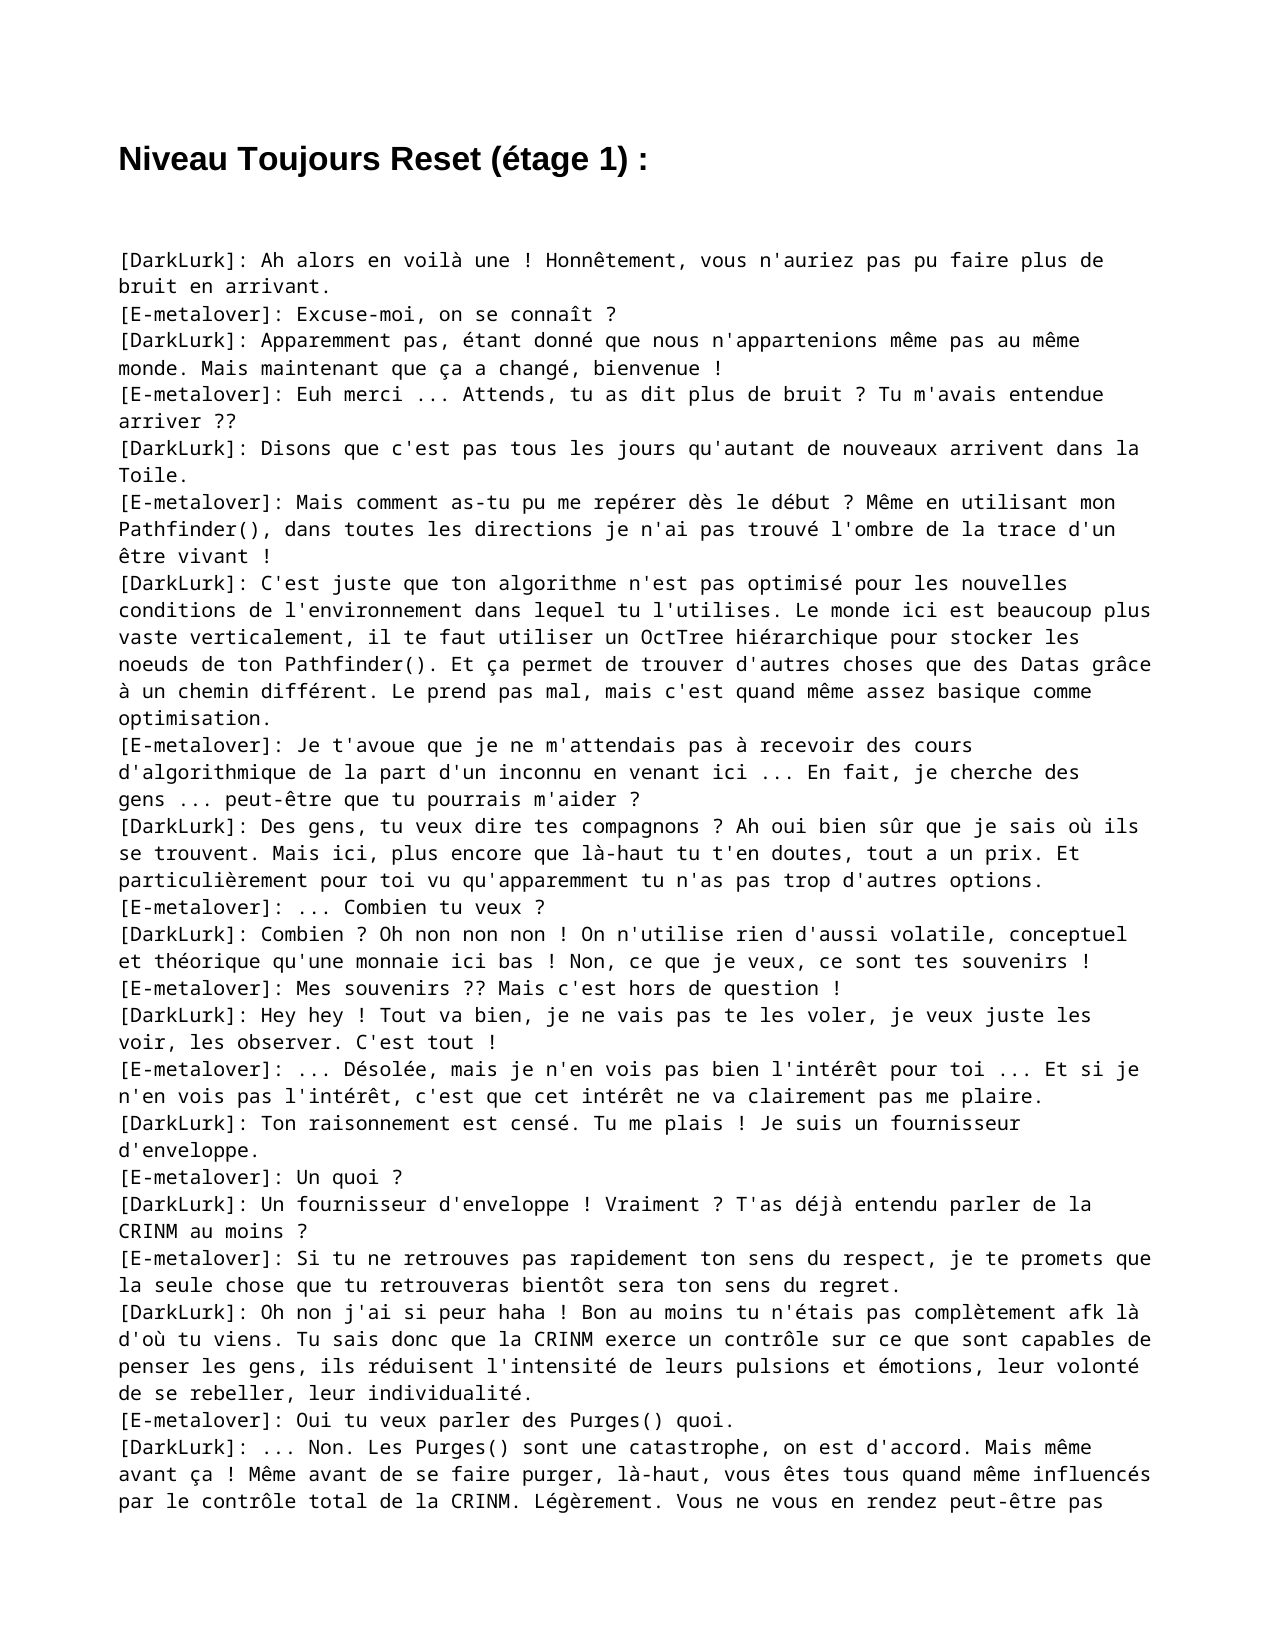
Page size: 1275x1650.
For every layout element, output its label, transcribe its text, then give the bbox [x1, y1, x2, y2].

text [E-metalover]: Je t'avoue que je ne m'attendais pas à recevoir des cours d'algorithmique de la part d'un inconnu en venant ici ... En fait, je cherche des gens ... peut-être que tu pourrais m'aider ? [118, 731, 1157, 812]
text [DarkLurk]: C'est juste que ton algorithme n'est pas optimisé pour les nouvelles conditions de l'environnement dans lequel tu l'utilises. Le monde ici est beaucoup plus vaste verticalement, il te faut utiliser un OctTree hiérarchique pour stocker les noeuds de ton Pathfinder(). Et ça permet de trouver d'autres choses que des Datas grâce à un chemin différent. Le prend pas mal, mais c'est quand même assez basique comme optimisation. [118, 569, 1157, 731]
text [E-metalover]: Oui tu veux parler des Purges() quoi. [118, 1406, 1157, 1433]
text [DarkLurk]: Ton raisonnement est censé. Tu me plais ! Je suis un fournisseur d'enveloppe. [118, 1109, 1157, 1163]
text [DarkLurk]: Combien ? Oh non non non ! On n'utilise rien d'aussi volatile, conceptuel et théorique qu'une monnaie ici bas ! Non, ce que je veux, ce sont tes souvenirs ! [118, 920, 1157, 974]
subtitle Niveau Toujours Reset (étage 1) : [118, 139, 1157, 178]
text [E-metalover]: Euh merci ... Attends, tu as dit plus de bruit ? Tu m'avais entendue arriver ?? [118, 381, 1157, 435]
text [E-metalover]: Mais comment as-tu pu me repérer dès le début ? Même en utilisant mon Pathfinder(), dans toutes les directions je n'ai pas trouvé l'ombre de la trace d'un être vivant ! [118, 489, 1157, 569]
text [DarkLurk]: ... Non. Les Purges() sont une catastrophe, on est d'accord. Mais même avant ça ! Même avant de se faire purger, là-haut, vous êtes tous quand même influencés par le contrôle total de la CRINM. Légèrement. Vous ne vous en rendez peut-être pas [118, 1433, 1157, 1514]
text [E-metalover]: Excuse-moi, on se connaît ? [118, 300, 1157, 327]
text [E-metalover]: Mes souvenirs ?? Mais c'est hors de question ! [118, 974, 1157, 1001]
text [DarkLurk]: Ah alors en voilà une ! Honnêtement, vous n'auriez pas pu faire plus de bruit en arrivant. [118, 246, 1157, 300]
text [E-metalover]: Si tu ne retrouves pas rapidement ton sens du respect, je te promets que la seule chose que tu retrouveras bientôt sera ton sens du regret. [118, 1244, 1157, 1298]
text [E-metalover]: ... Combien tu veux ? [118, 893, 1157, 920]
text [DarkLurk]: Hey hey ! Tout va bien, je ne vais pas te les voler, je veux juste les voir, les observer. C'est tout ! [118, 1001, 1157, 1055]
text [DarkLurk]: Des gens, tu veux dire tes compagnons ? Ah oui bien sûr que je sais où ils se trouvent. Mais ici, plus encore que là-haut tu t'en doutes, tout a un prix. Et particulièrement pour toi vu qu'apparemment tu n'as pas trop d'autres options. [118, 812, 1157, 893]
text [E-metalover]: ... Désolée, mais je n'en vois pas bien l'intérêt pour toi ... Et si je n'en vois pas l'intérêt, c'est que cet intérêt ne va clairement pas me plaire. [118, 1055, 1157, 1109]
text [DarkLurk]: Apparemment pas, étant donné que nous n'appartenions même pas au même monde. Mais maintenant que ça a changé, bienvenue ! [118, 327, 1157, 381]
text [DarkLurk]: Oh non j'ai si peur haha ! Bon au moins tu n'étais pas complètement afk là d'où tu viens. Tu sais donc que la CRINM exerce un contrôle sur ce que sont capables de penser les gens, ils réduisent l'intensité de leurs pulsions et émotions, leur volonté de se rebeller, leur individualité. [118, 1298, 1157, 1406]
text [E-metalover]: Un quoi ? [118, 1163, 1157, 1190]
text [DarkLurk]: Disons que c'est pas tous les jours qu'autant de nouveaux arrivent dans la Toile. [118, 435, 1157, 489]
text [DarkLurk]: Un fournisseur d'enveloppe ! Vraiment ? T'as déjà entendu parler de la CRINM au moins ? [118, 1190, 1157, 1244]
